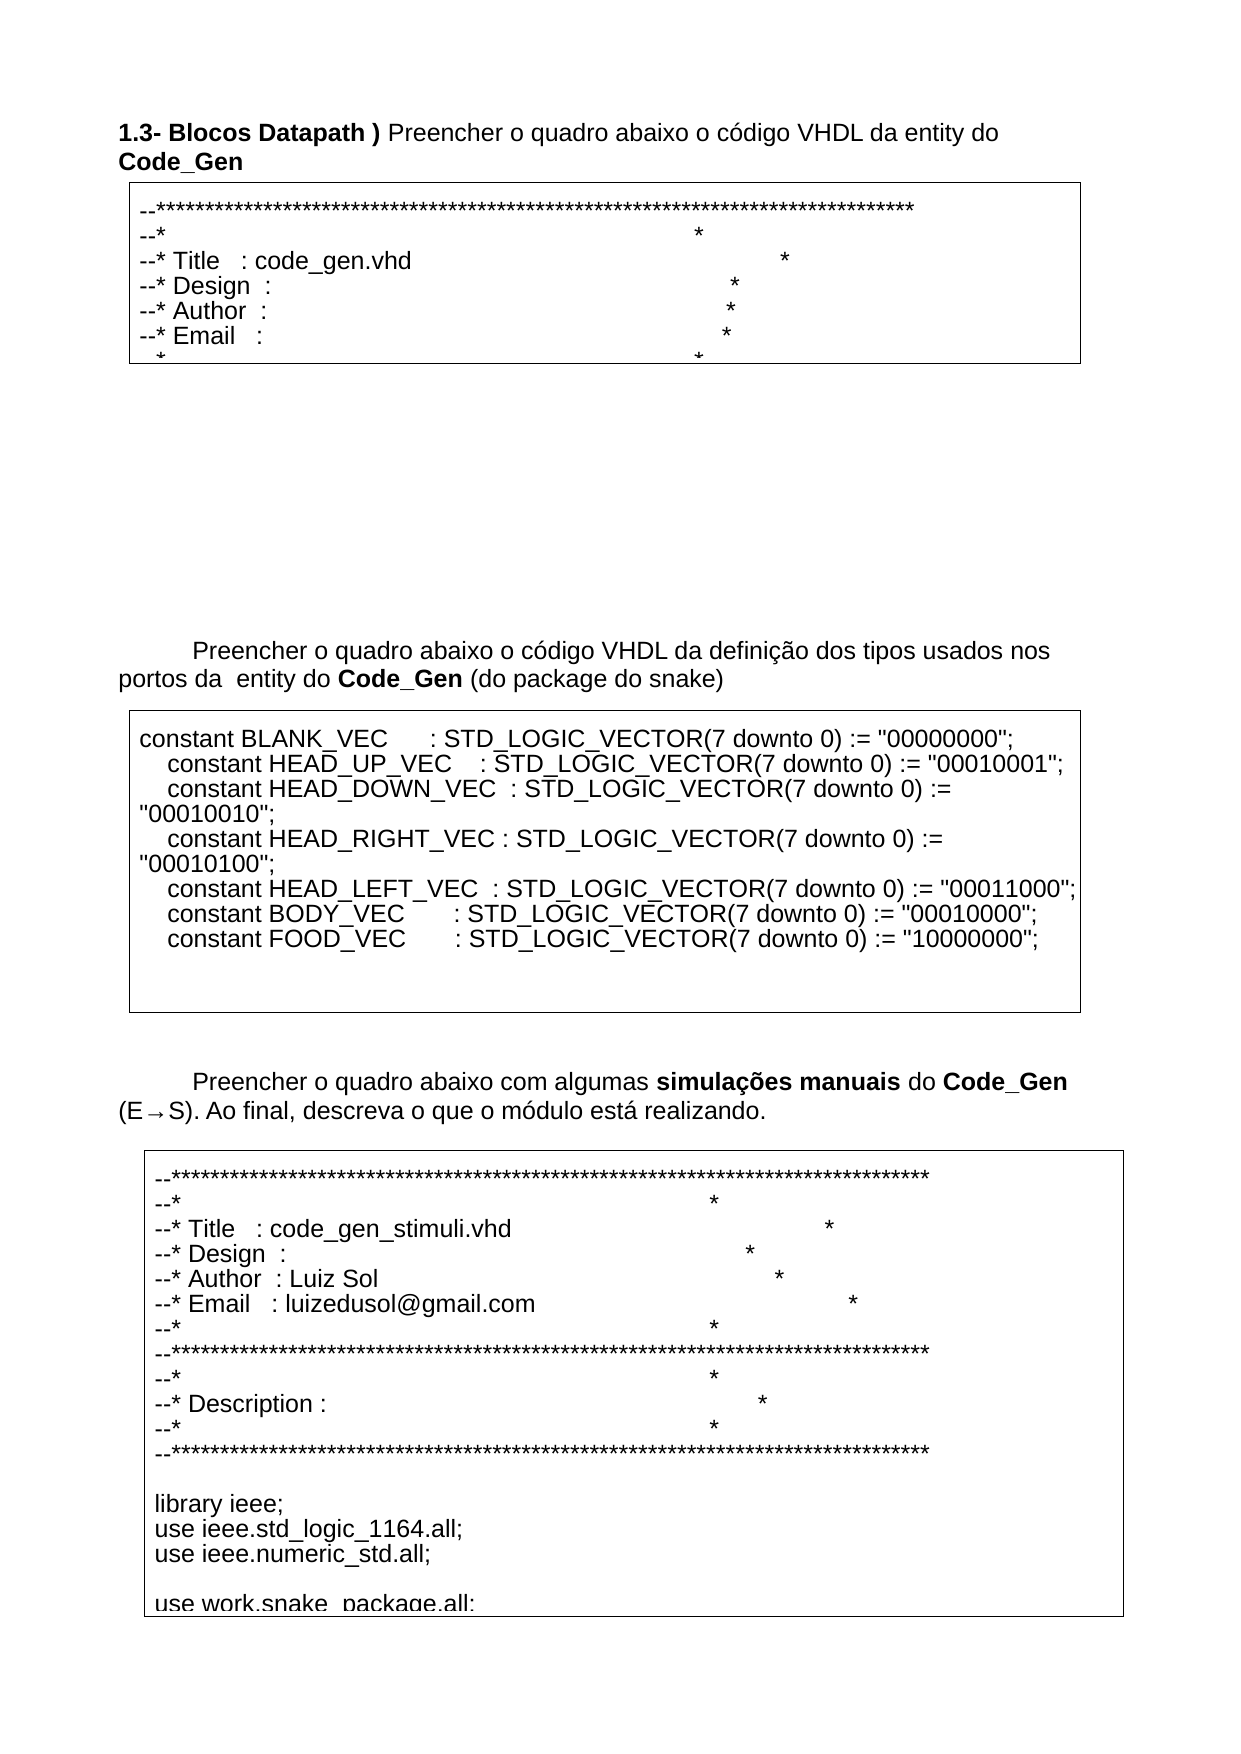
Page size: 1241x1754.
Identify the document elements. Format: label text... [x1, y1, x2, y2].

text Preencher o quadro abaixo o código VHDL da definição dos tipos usados nos portos da entity do Code_Gen (do package do snake) [118, 636, 1122, 693]
text 1.3- Blocos Datapath ) Preencher o quadro abaixo o código VHDL da entity do Code_Gen [118, 118, 1122, 176]
text Preencher o quadro abaixo com algumas simulações manuais do Code_Gen (E→S). Ao final, descreva o que o módulo está realizando. [118, 1067, 1122, 1124]
